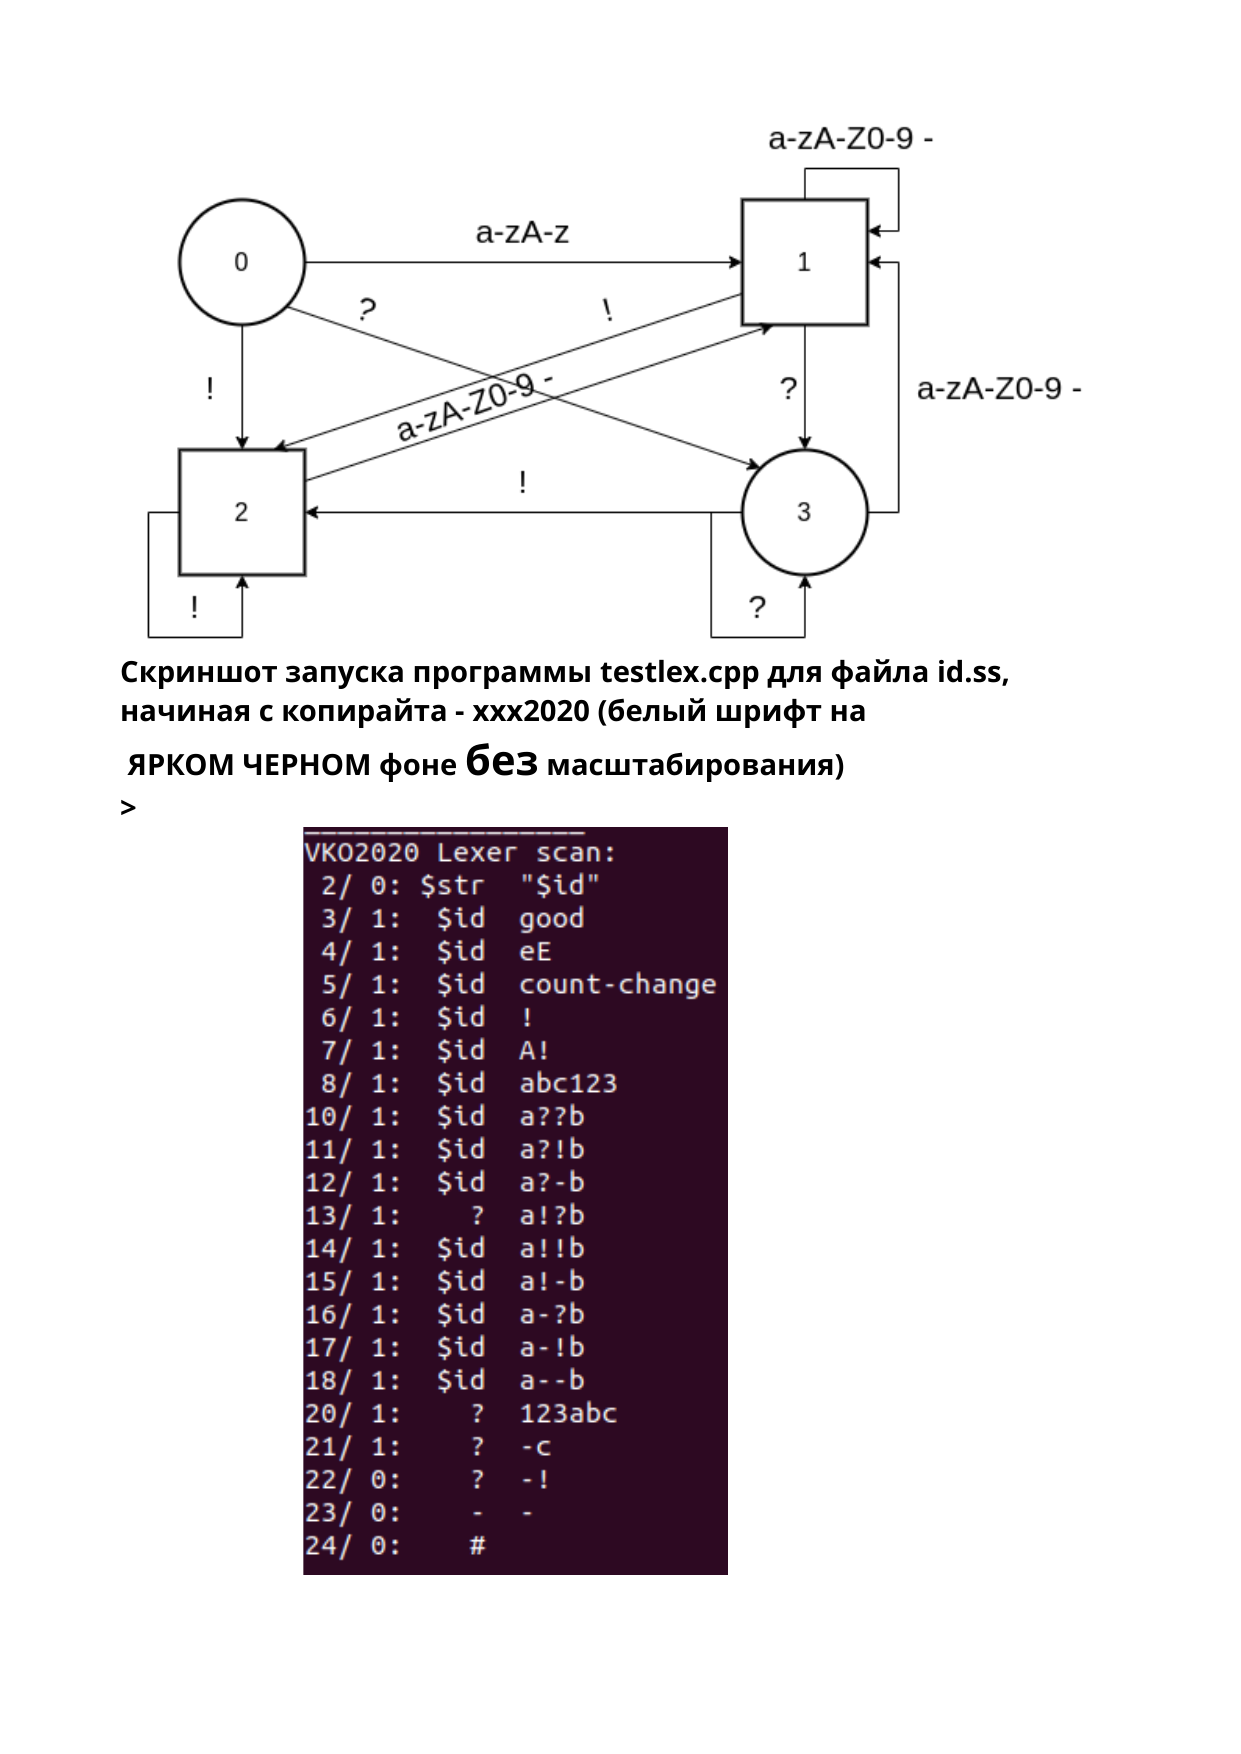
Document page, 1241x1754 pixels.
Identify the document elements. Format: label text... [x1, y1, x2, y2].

text > [120, 787, 1120, 827]
text ЯРКОМ ЧЕРНОМ фоне без масштабирования) [120, 730, 1120, 787]
text Скриншот запуска программы testlex.cpp для файла id.ss, начиная с копирайта - xxx2020 (белый шрифт на [120, 165, 1120, 730]
